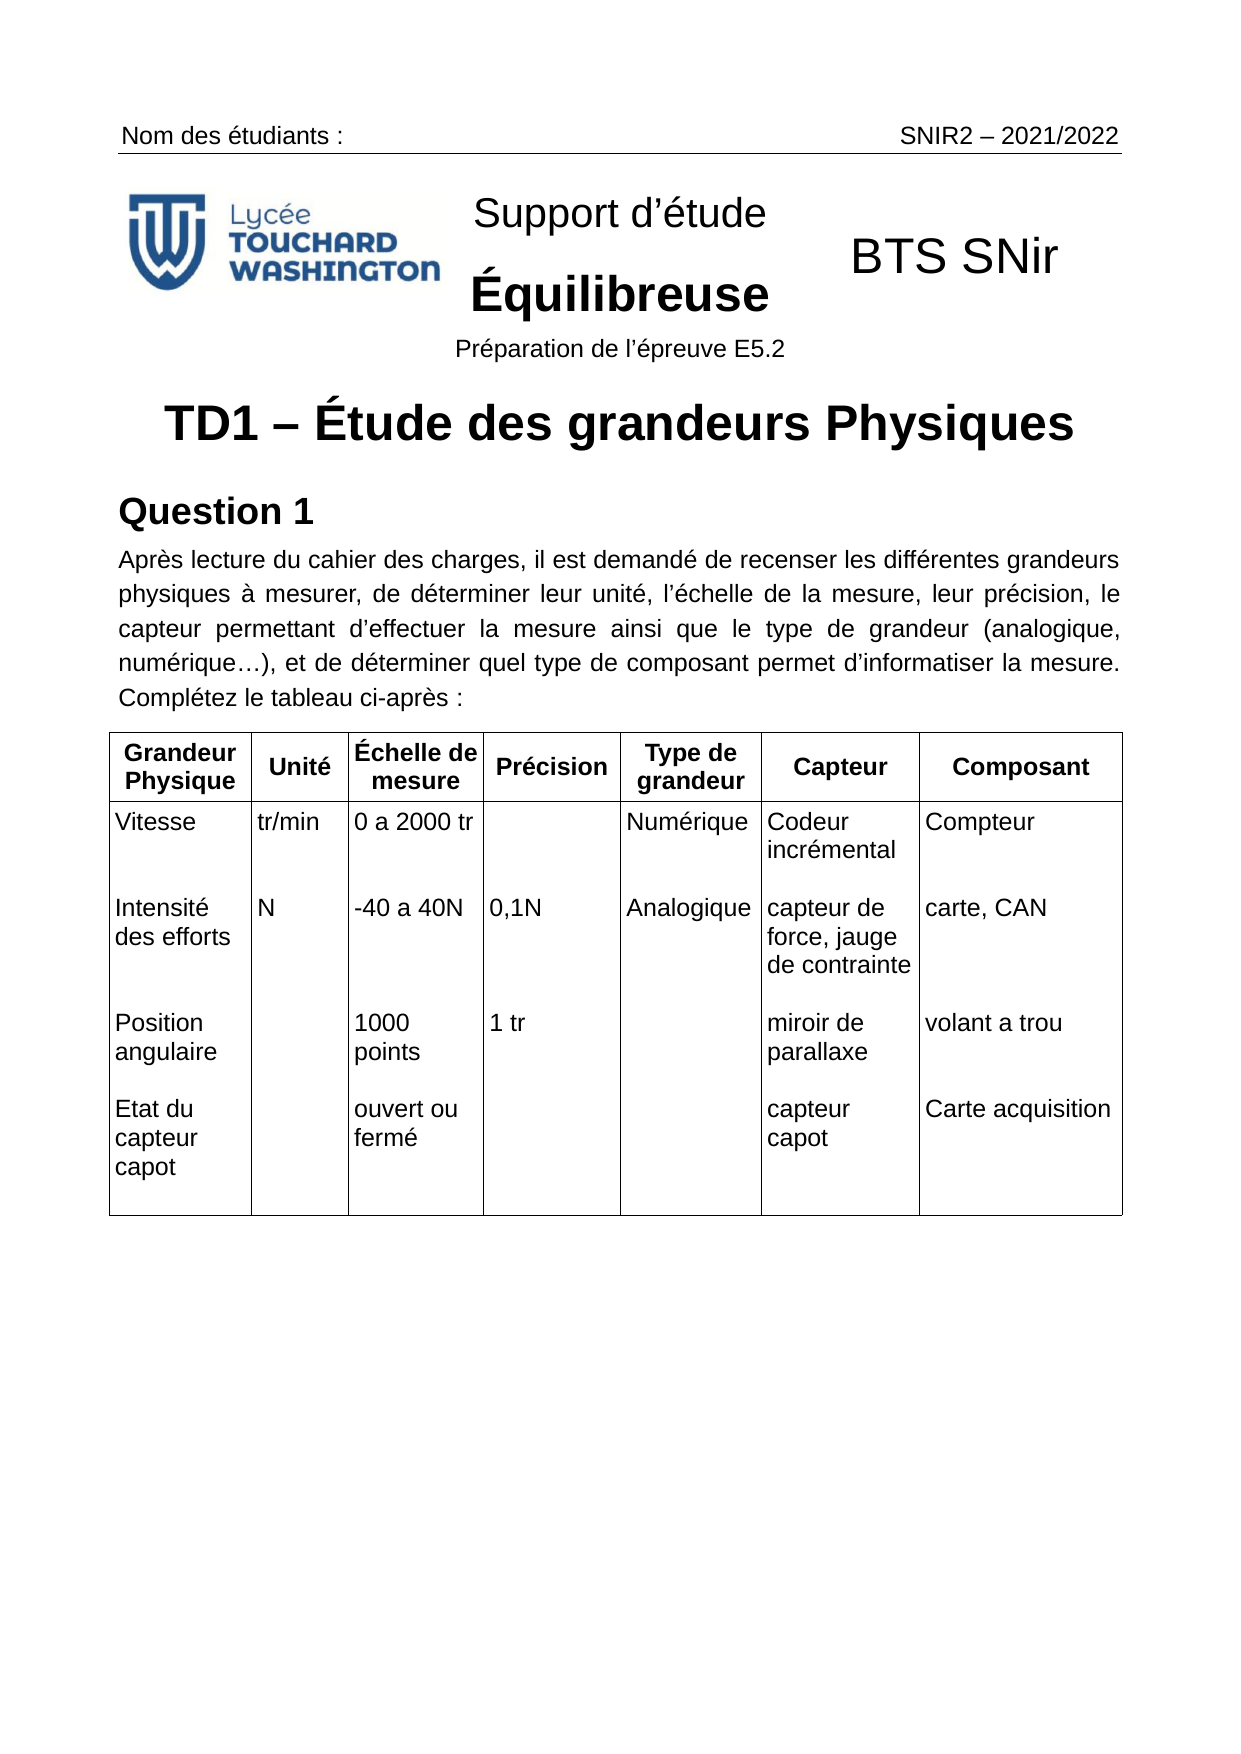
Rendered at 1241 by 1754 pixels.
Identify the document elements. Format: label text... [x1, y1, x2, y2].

picture [123, 188, 447, 294]
table_cell Numérique Analogique [621, 802, 761, 1215]
table_header Type de grandeur [621, 733, 761, 801]
table_cell Compteur carte, CAN volant a trou Carte acquisition [920, 802, 1122, 1215]
table_header Grandeur Physique [110, 733, 251, 801]
table_header Composant [920, 733, 1122, 801]
table_header BTS SNir [788, 182, 1122, 328]
table_cell Préparation de l’épreuve E5.2 [118, 329, 1122, 369]
table_header Capteur [762, 733, 919, 801]
table_header Unité [252, 733, 348, 801]
table_cell tr/min N [252, 802, 348, 1215]
table_cell 0,1N 1 tr [484, 802, 620, 1215]
table_header Précision [484, 733, 620, 801]
table_header [118, 182, 453, 328]
title TD1 – Étude des grandeurs Physiques [118, 394, 1122, 451]
table_header Échelle de mesure [349, 733, 483, 801]
text Après lecture du cahier des charges, il est demandé de recenser les différentes grandeurs physiques à mesurer, de déterminer leur unité, l’échelle de la mesure, leur précision, le capteur permettant d’effectuer la mesure ainsi que le type de grandeur (analogique, numérique…), et de déterminer quel type de composant permet d’informatiser la mesure. Complétez le tableau ci-après : [118, 545, 1122, 711]
subtitle Question 1 [118, 489, 1122, 532]
table_cell Codeur incrémental capteur de force, jauge de contrainte miroir de parallaxe capteur capot [762, 802, 919, 1215]
table_cell Vitesse Intensité des efforts Position angulaire Etat du capteur capot [110, 802, 251, 1215]
table_header Support d’étude Équilibreuse [453, 182, 787, 328]
table_cell 0 a 2000 tr -40 a 40N 1000 points ouvert ou fermé [349, 802, 483, 1215]
